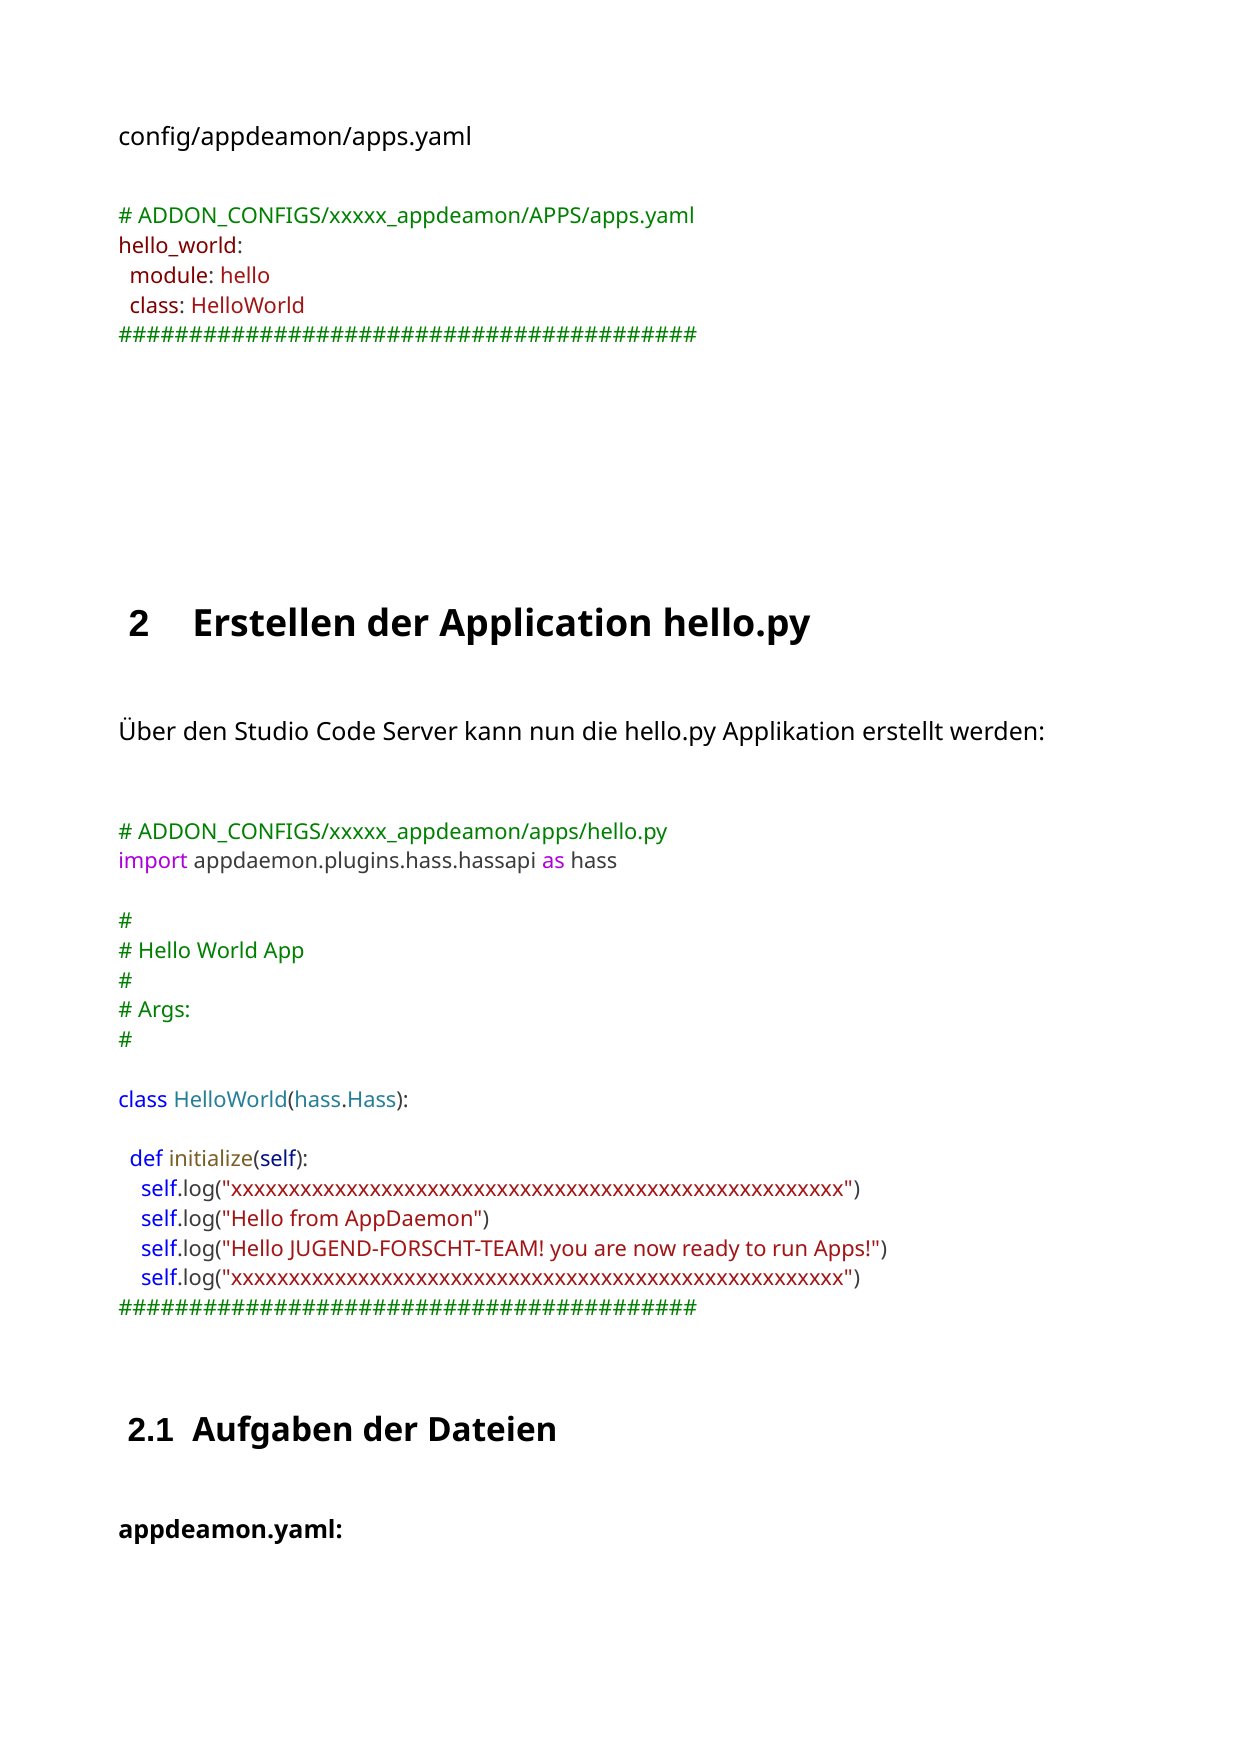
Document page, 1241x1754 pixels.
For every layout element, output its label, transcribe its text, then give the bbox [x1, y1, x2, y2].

text # [118, 1024, 1122, 1054]
text appdeamon.yaml: [118, 1511, 1122, 1545]
text ######################################### [118, 1292, 1122, 1322]
text def initialize(self): [118, 1143, 1122, 1173]
subtitle Aufgaben der Dateien [118, 1405, 1122, 1451]
text # ADDON_CONFIGS/xxxxx_appdeamon/apps/hello.py [118, 816, 1122, 846]
subtitle Erstellen der Application hello.py [118, 597, 1122, 648]
text import appdaemon.plugins.hass.hassapi as hass [118, 846, 1122, 875]
text # [118, 905, 1122, 935]
text class: HelloWorld [118, 289, 1122, 319]
text # [118, 964, 1122, 994]
text module: hello [118, 260, 1122, 289]
text Über den Studio Code Server kann nun die hello.py Applikation erstellt werden: [118, 714, 1122, 748]
text hello_world: [118, 230, 1122, 260]
text self.log("xxxxxxxxxxxxxxxxxxxxxxxxxxxxxxxxxxxxxxxxxxxxxxxxxxxxx") [118, 1262, 1122, 1292]
text # Args: [118, 994, 1122, 1024]
text ######################################### [118, 319, 1122, 349]
text # Hello World App [118, 935, 1122, 964]
text self.log("Hello from AppDaemon") [118, 1203, 1122, 1232]
text class HelloWorld(hass.Hass): [118, 1084, 1122, 1113]
text # ADDON_CONFIGS/xxxxx_appdeamon/APPS/apps.yaml [118, 200, 1122, 230]
text self.log("xxxxxxxxxxxxxxxxxxxxxxxxxxxxxxxxxxxxxxxxxxxxxxxxxxxxx") [118, 1173, 1122, 1203]
text self.log("Hello JUGEND-FORSCHT-TEAM! you are now ready to run Apps!") [118, 1232, 1122, 1262]
text config/appdeamon/apps.yaml [118, 118, 1122, 152]
